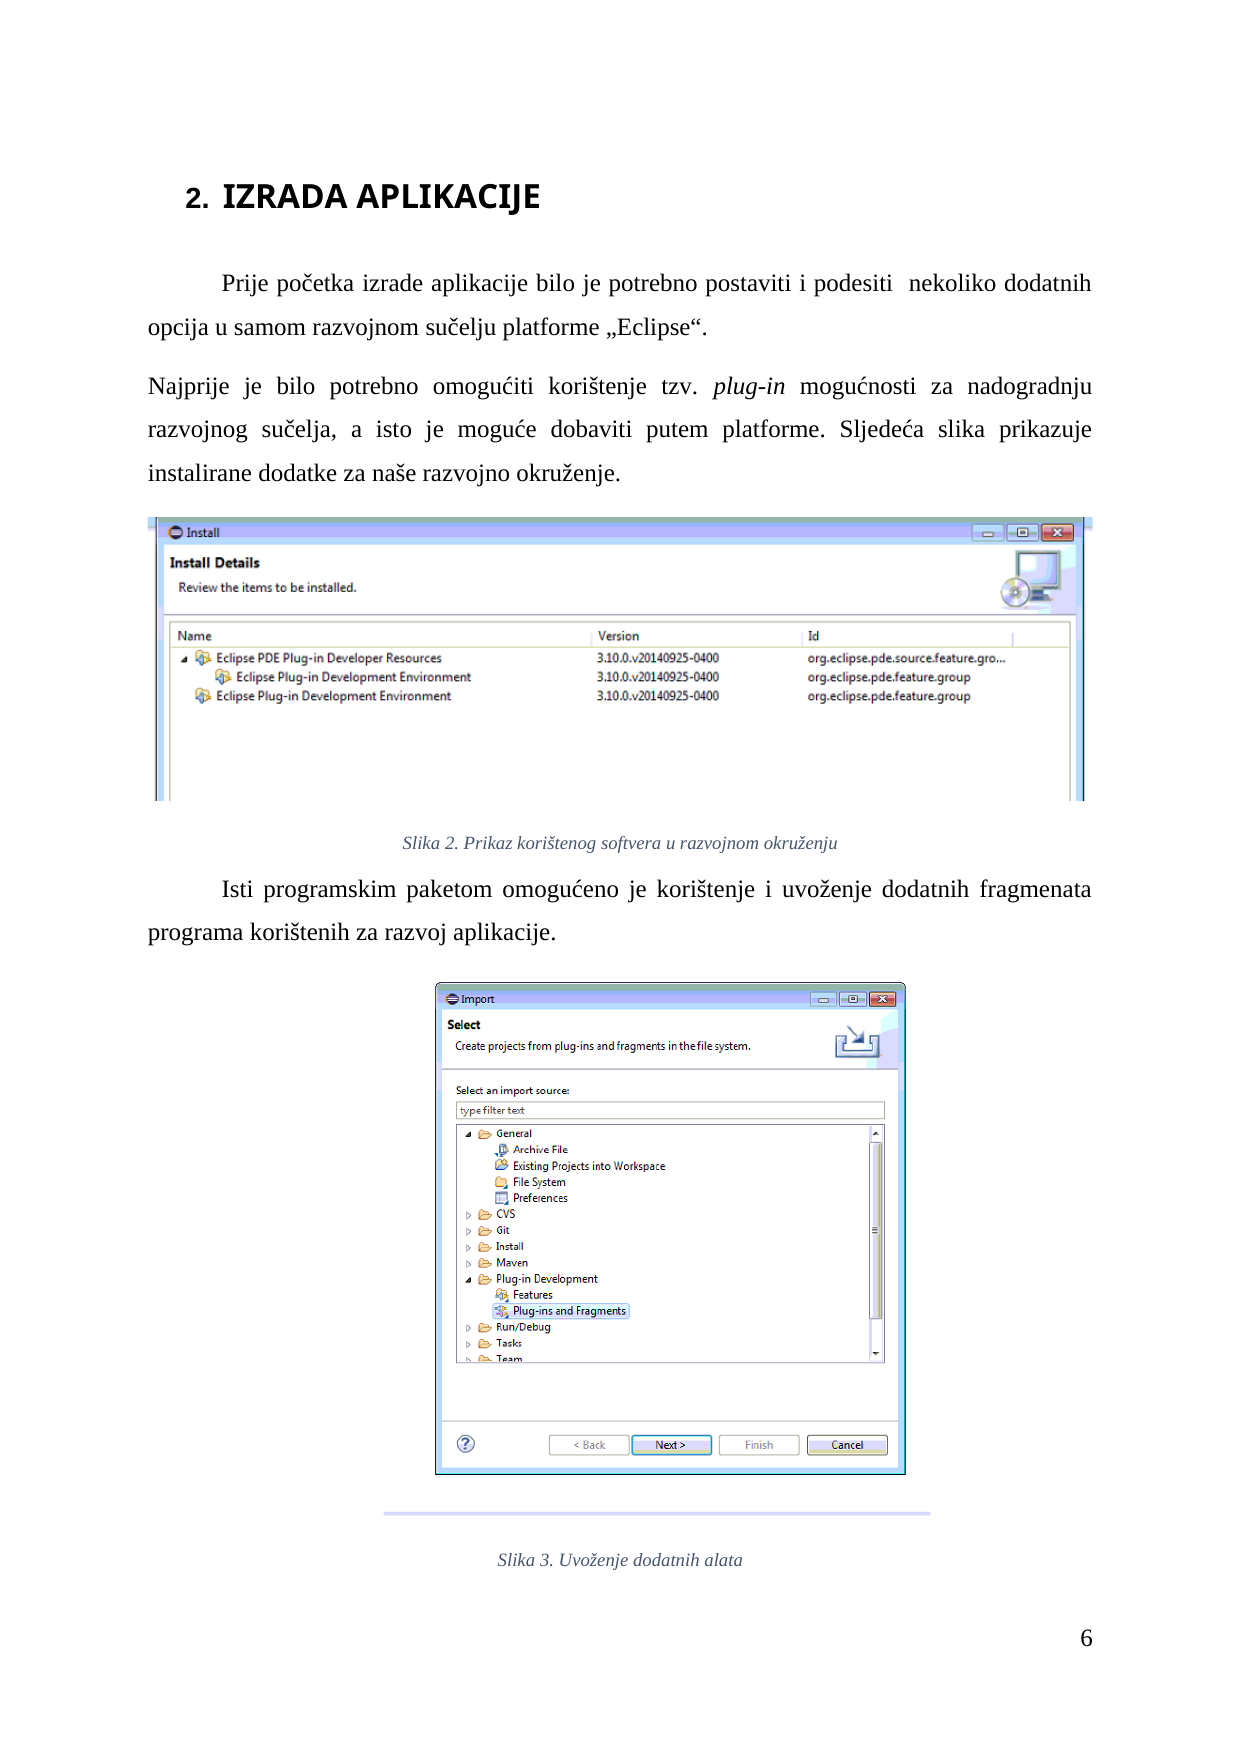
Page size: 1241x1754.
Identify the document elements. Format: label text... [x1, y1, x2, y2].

text Slika 2. Prikaz korištenog softvera u razvojnom okruženju [148, 832, 1093, 853]
text Isti programskim paketom omogućeno je korištenje i uvoženje dodatnih fragmenata programa korištenih za razvoj aplikacije. [148, 874, 1093, 946]
subtitle IZRADA APLIKACIJE [185, 173, 1093, 218]
picture [147, 517, 1093, 801]
text Prije početka izrade aplikacije bilo je potrebno postaviti i podesiti nekoliko dodatnih opcija u samom razvojnom sučelju platforme „Eclipse“. [148, 268, 1093, 340]
text Najprije je bilo potrebno omogućiti korištenje tzv. plug-in mogućnosti za nadogradnju razvojnog sučelja, a isto je moguće dobaviti putem platforme. Sljedeća slika prikazuje instalirane dodatke za naše razvojno okruženje. [148, 371, 1093, 486]
text Slika 3. Uvoženje dodatnih alata [148, 1549, 1093, 1570]
picture [383, 977, 931, 1518]
